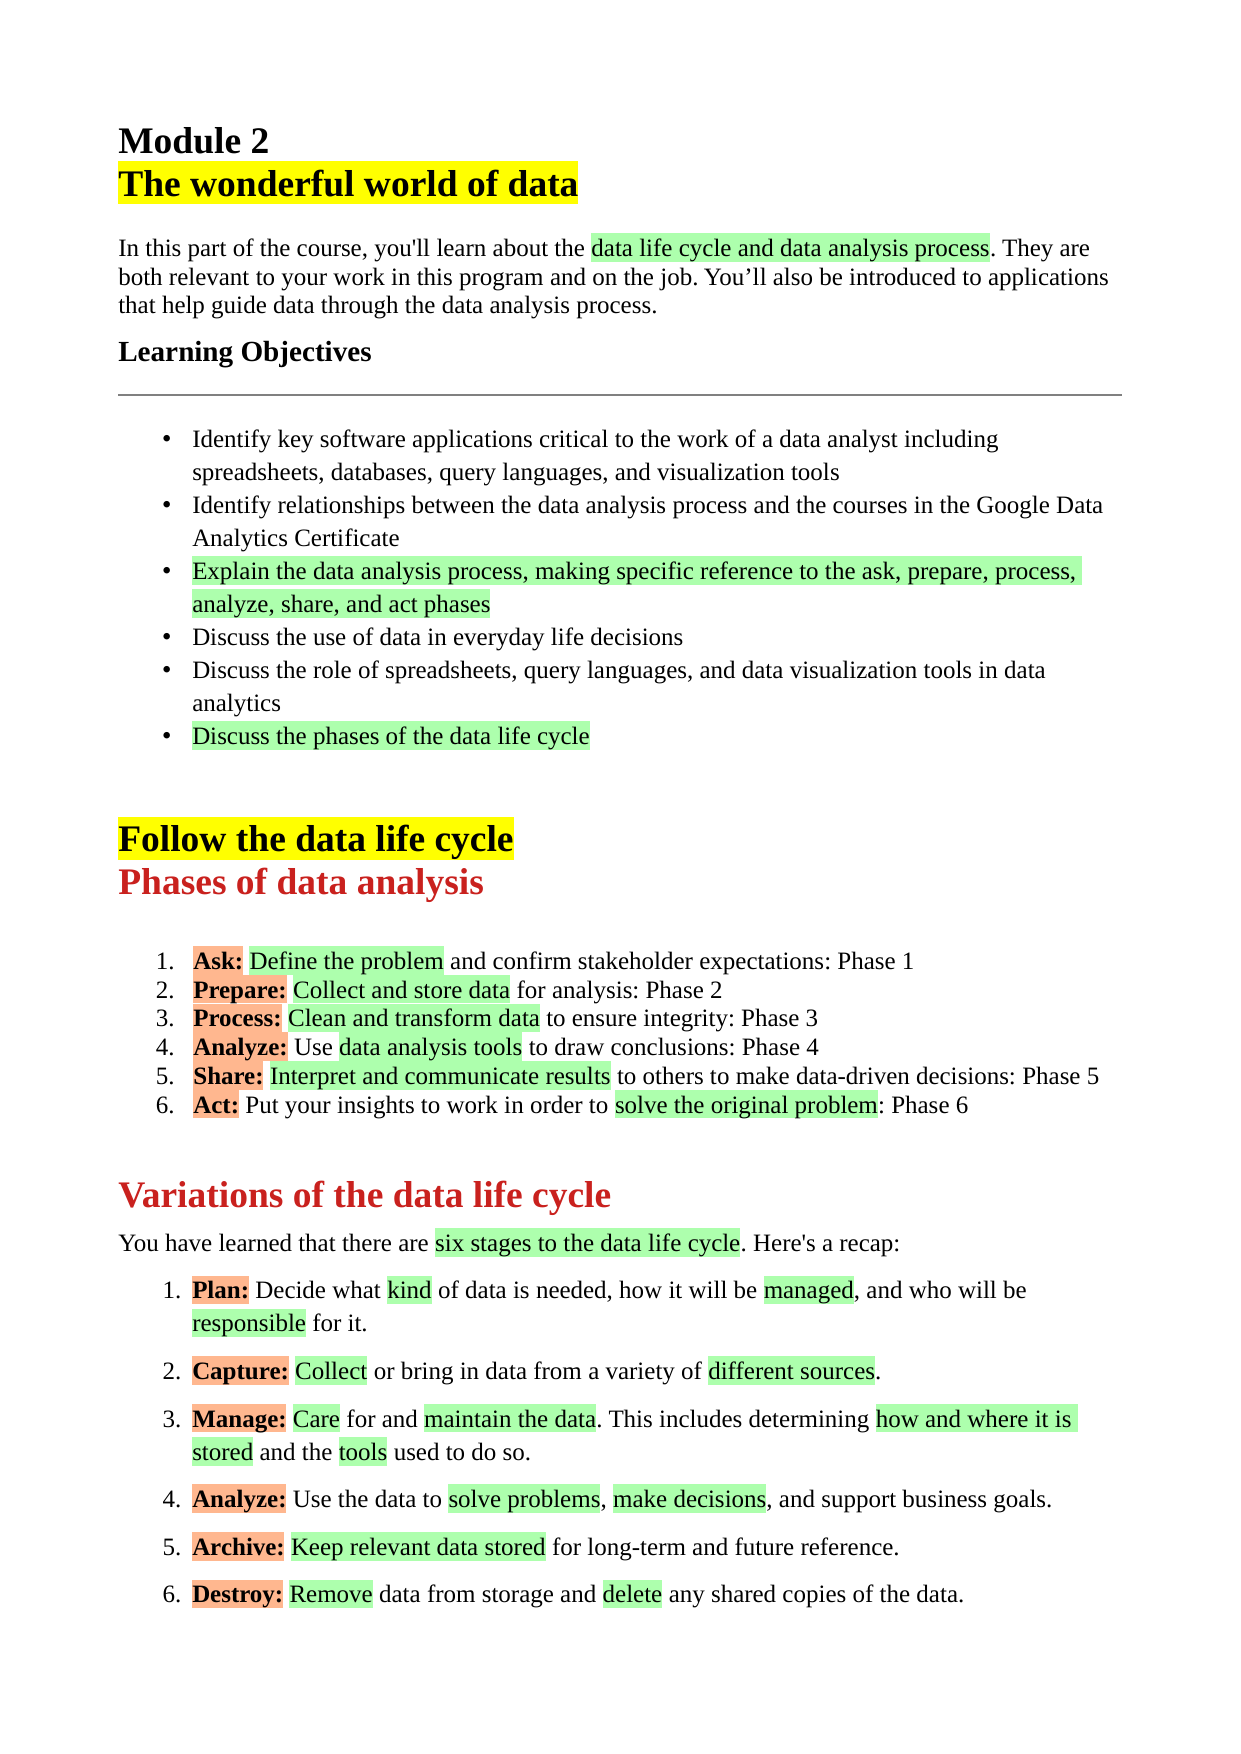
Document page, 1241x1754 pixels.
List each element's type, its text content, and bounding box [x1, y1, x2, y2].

list Share: Interpret and communicate results to others to make data-driven decisions: Phase 5 [156, 1061, 1122, 1090]
list Process: Clean and transform data to ensure integrity: Phase 3 [156, 1003, 1122, 1032]
list Plan: Decide what kind of data is needed, how it will be managed, and who will be responsible for it. [162, 1276, 1122, 1337]
list Archive: Keep relevant data stored for long-term and future reference. [162, 1532, 1122, 1561]
text You have learned that there are six stages to the data life cycle. Here's a recap: [118, 1228, 1122, 1257]
text In this part of the course, you'll learn about the data life cycle and data analysis process. They are both relevant to your work in this program and on the job. You’ll also be introduced to applications that help guide data through the data analysis process. [118, 233, 1122, 319]
subtitle Learning Objectives [118, 334, 1122, 367]
text Follow the data life cycle Phases of data analysis [118, 817, 1122, 903]
list Identify key software applications critical to the work of a data analyst including spreadsheets, databases, query languages, and visualization tools [162, 424, 1122, 486]
list Discuss the phases of the data life cycle [162, 721, 1122, 750]
list Analyze: Use the data to solve problems, make decisions, and support business goals. [162, 1484, 1122, 1513]
list Manage: Care for and maintain the data. This includes determining how and where it is stored and the tools used to do so. [162, 1404, 1122, 1466]
list Discuss the use of data in everyday life decisions [162, 622, 1122, 651]
list Prepare: Collect and store data for analysis: Phase 2 [156, 975, 1122, 1003]
text Module 2 [118, 118, 1122, 161]
list Capture: Collect or bring in data from a variety of different sources. [162, 1356, 1122, 1385]
list Analyze: Use data analysis tools to draw conclusions: Phase 4 [156, 1032, 1122, 1061]
list Explain the data analysis process, making specific reference to the ask, prepare, process, analyze, share, and act phases [162, 556, 1122, 618]
list Act: Put your insights to work in order to solve the original problem: Phase 6 [156, 1090, 1122, 1118]
list Destroy: Remove data from storage and delete any shared copies of the data. [162, 1579, 1122, 1608]
text The wonderful world of data [118, 161, 1122, 204]
list Identify relationships between the data analysis process and the courses in the Google Data Analytics Certificate [162, 490, 1122, 552]
list Ask: Define the problem and confirm stakeholder expectations: Phase 1 [156, 946, 1122, 975]
subtitle Variations of the data life cycle [118, 1172, 1122, 1215]
list Discuss the role of spreadsheets, query languages, and data visualization tools in data analytics [162, 655, 1122, 717]
